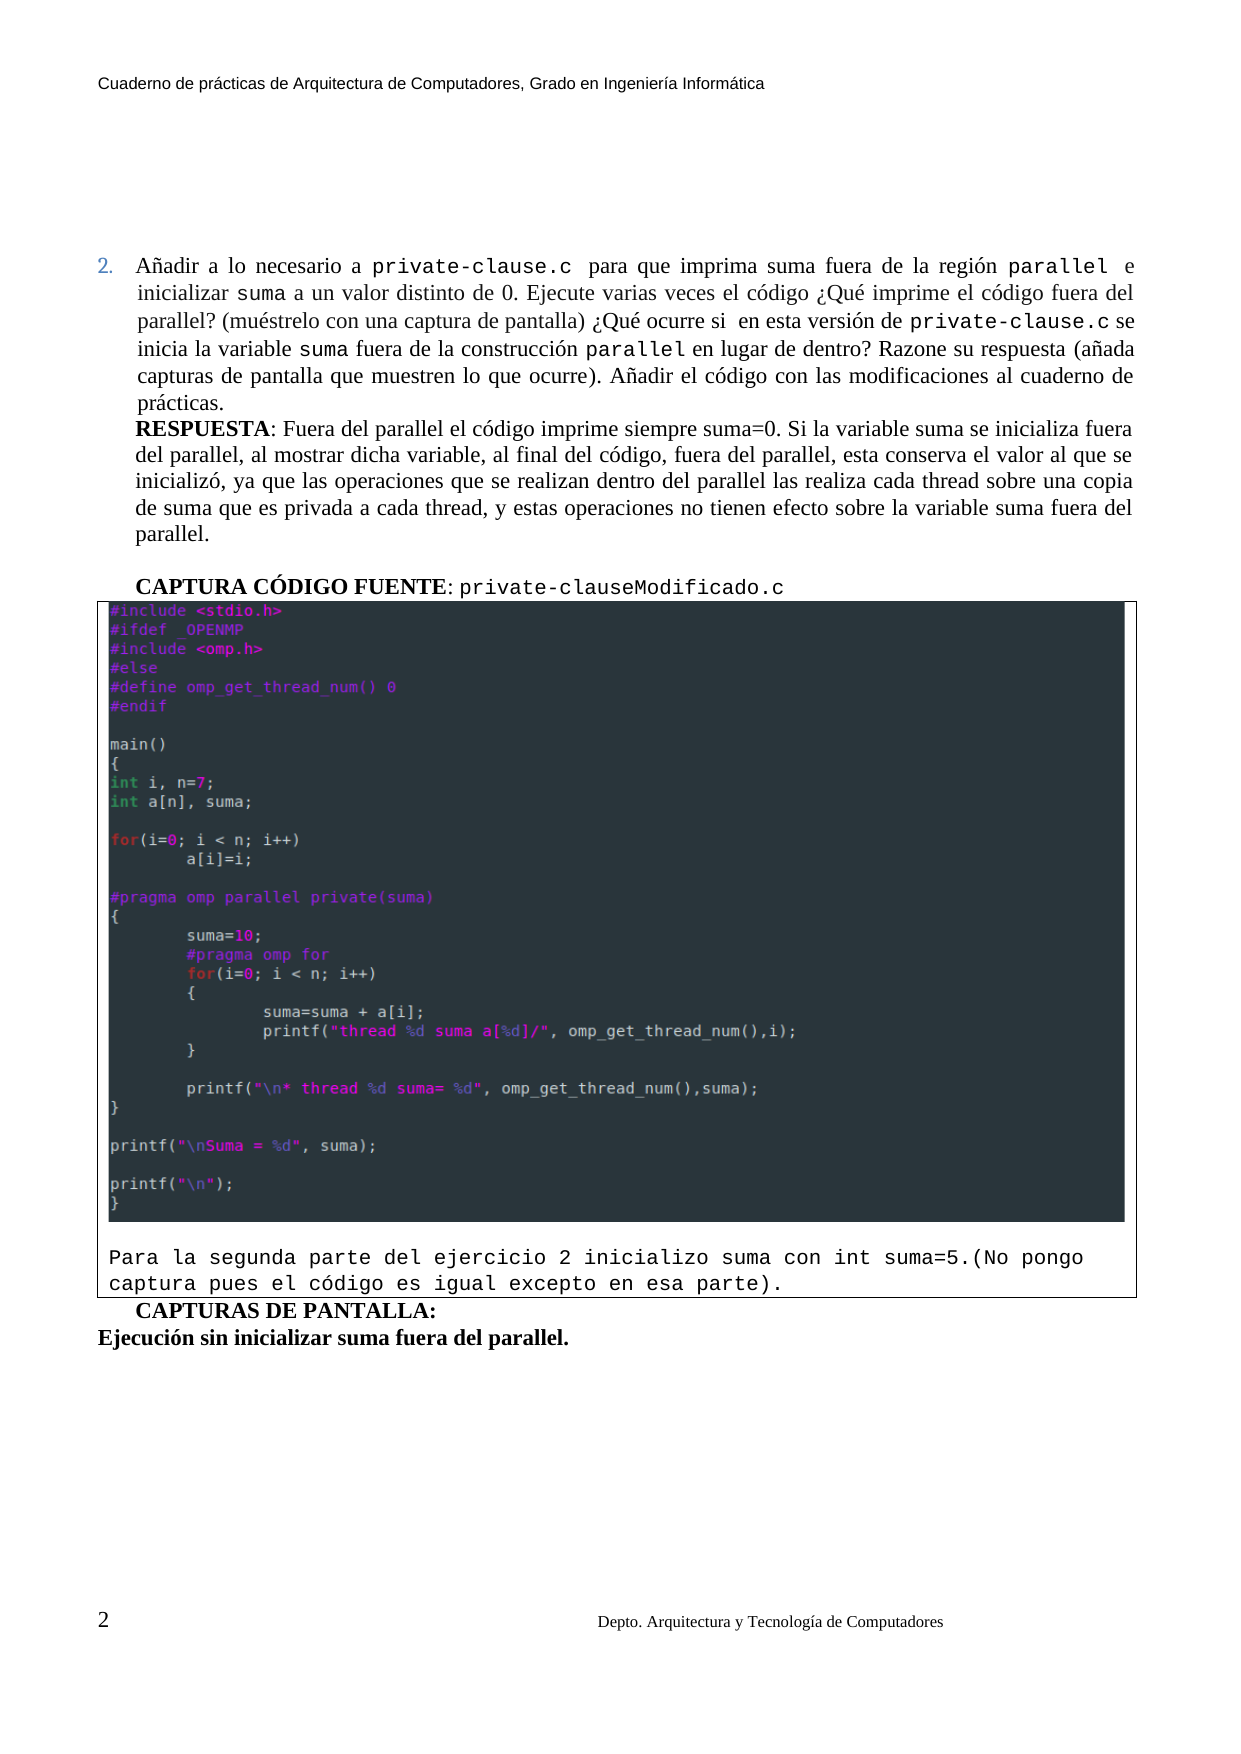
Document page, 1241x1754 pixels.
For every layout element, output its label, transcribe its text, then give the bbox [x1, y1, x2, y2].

list Añadir a lo necesario a private-clause.c para que imprima suma fuera de la región parallel e inicializar suma a un valor distinto de 0. Ejecute varias veces el código ¿Qué imprime el código fuera del parallel? (muéstrelo con una captura de pantalla) ¿Qué ocurre si en esta versión de private-clause.c se inicia la variable suma fuera de la construcción parallel en lugar de dentro? Razone su respuesta (añada capturas de pantalla que muestren lo que ocurre). Añadir el código con las modificaciones al cuaderno de prácticas. [98, 252, 1135, 415]
text Ejecución sin inicializar suma fuera del parallel. [98, 1324, 1135, 1350]
table_header Para la segunda parte del ejercicio 2 inicializo suma con int suma=5.(No pongo captura pues el código es igual excepto en esa parte). [98, 602, 1136, 1297]
text CAPTURAS DE PANTALLA: [135, 1298, 1135, 1324]
text RESPUESTA: Fuera del parallel el código imprime siempre suma=0. Si la variable suma se inicializa fuera del parallel, al mostrar dicha variable, al final del código, fuera del parallel, esta conserva el valor al que se inicializó, ya que las operaciones que se realizan dentro del parallel las realiza cada thread sobre una copia de suma que es privada a cada thread, y estas operaciones no tienen efecto sobre la variable suma fuera del parallel. [135, 415, 1135, 547]
picture [108, 601, 1125, 1222]
text CAPTURA CÓDIGO FUENTE: private-clauseModificado.c [135, 573, 1135, 601]
